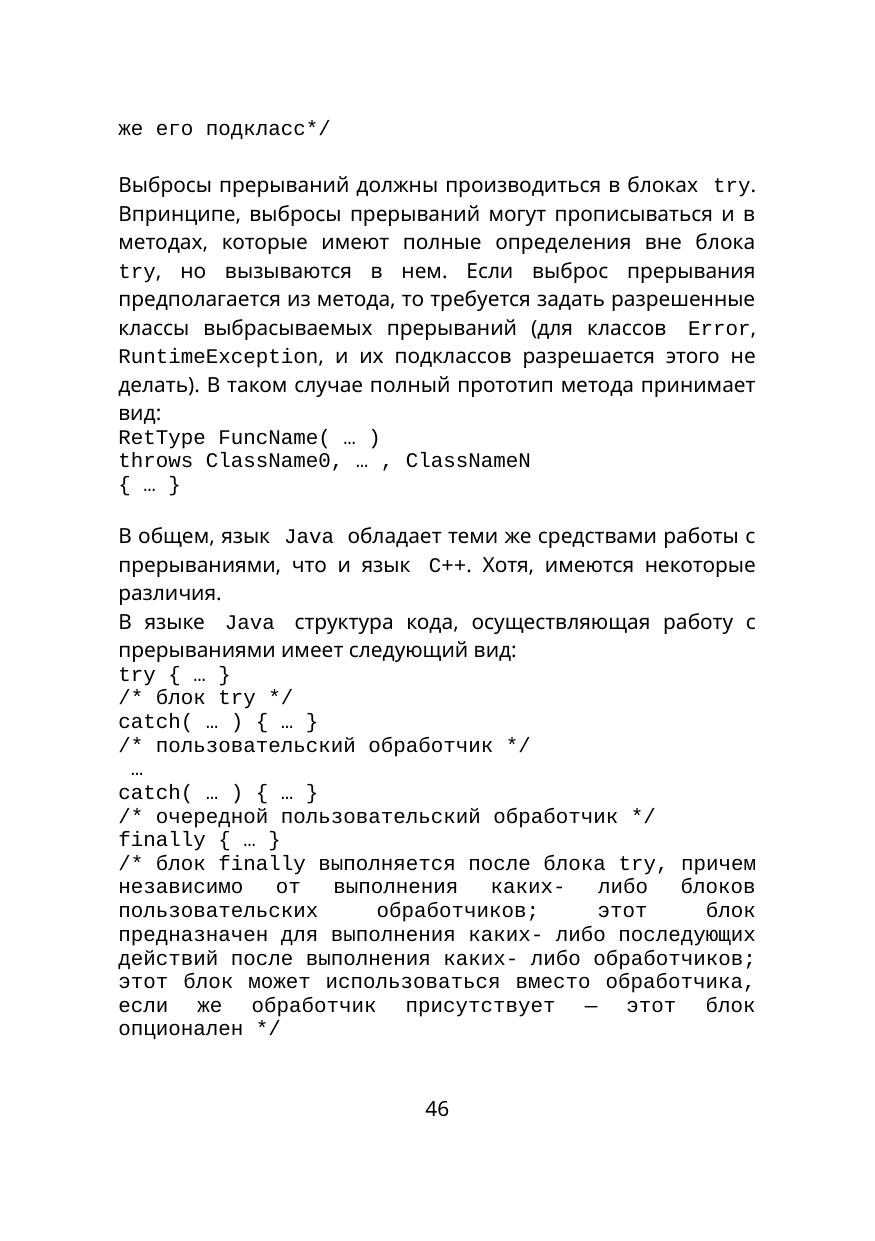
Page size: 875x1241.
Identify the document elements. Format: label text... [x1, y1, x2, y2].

text … [118, 758, 756, 782]
text /* блок try */ [118, 687, 756, 711]
text В общем, язык Java обладает теми же средствами работы с прерываниями, что и язык C++. Хотя, имеются некоторые различия. [118, 521, 756, 607]
text /* пользовательский обработчик */ [118, 735, 756, 758]
text finally { … } [118, 829, 756, 853]
text RetType FuncName( … ) [118, 427, 756, 450]
text catch( … ) { … } [118, 782, 756, 806]
text Выбросы прерываний должны производиться в блоках try. Впринципе, выбросы прерываний могут прописываться и в методах, которые имеют полные определения вне блока try, но вызываются в нем. Если выброс прерывания предполагается из метода, то требуется задать разрешенные классы выбрасываемых прерываний (для классов Error, RuntimeException, и их подклассов разрешается этого не делать). В таком случае полный прототип метода принимает вид: [118, 170, 756, 427]
text же его подкласс*/ [118, 118, 756, 142]
text throws ClassName0, … , ClassNameN [118, 450, 756, 474]
text { … } [118, 474, 756, 498]
text В языке Java структура кода, осуществляющая работу с прерываниями имеет следующий вид: [118, 607, 756, 664]
text catch( … ) { … } [118, 711, 756, 735]
text /* очередной пользовательский обработчик */ [118, 806, 756, 829]
text try { … } [118, 664, 756, 687]
text /* блок finally выполняется после блока try, причем независимо от выполнения каких- либо блоков пользовательских обработчиков; этот блок предназначен для выполнения каких- либо последующих действий после выполнения каких- либо обработчиков; этот блок может использоваться вместо обработчика, если же обработчик присутствует — этот блок опционален */ [118, 853, 756, 1042]
